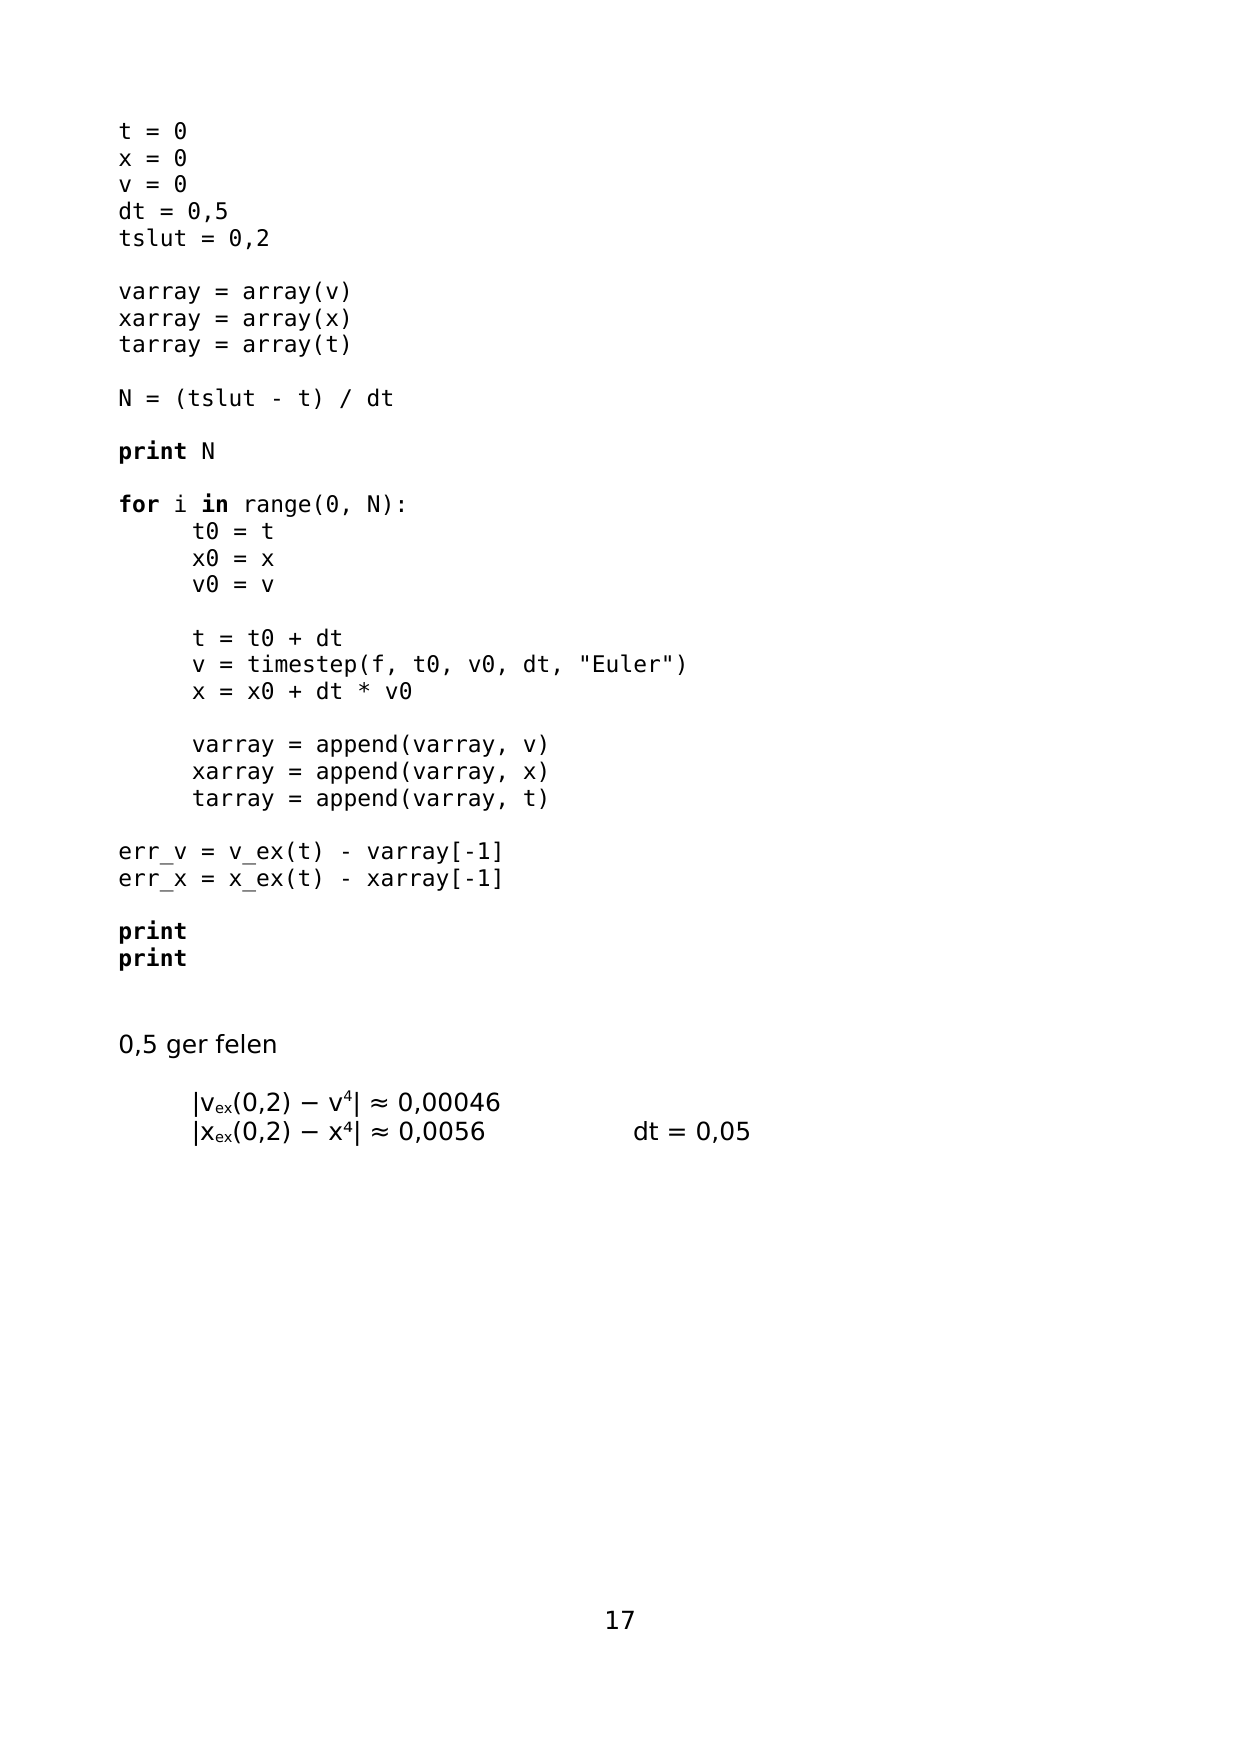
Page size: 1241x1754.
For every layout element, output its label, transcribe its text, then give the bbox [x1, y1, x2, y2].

text t0 = t [118, 518, 1122, 545]
text err_v = v_ex(t) - varray[-1] [118, 838, 1122, 865]
text print [118, 918, 1122, 945]
text varray = append(varray, v) [118, 731, 1122, 758]
text xarray = append(varray, x) [118, 758, 1122, 785]
text for i in range(0, N): [118, 491, 1122, 518]
text v = timestep(f, t0, v0, dt, "Euler") [118, 651, 1122, 678]
text x = x0 + dt * v0 [118, 678, 1122, 705]
text v0 = v [118, 571, 1122, 598]
text tslut = 0,2 [118, 225, 1122, 251]
text varray = array(v) [118, 278, 1122, 305]
text xarray = array(x) [118, 305, 1122, 331]
text x0 = x [118, 545, 1122, 571]
text print [118, 945, 1122, 971]
text tarray = append(varray, t) [118, 785, 1122, 811]
text dt = 0,5 [118, 198, 1122, 225]
text err_x = x_ex(t) - xarray[-1] [118, 865, 1122, 891]
text print N [118, 438, 1122, 465]
text t = t0 + dt [118, 625, 1122, 651]
text x = 0 [118, 145, 1122, 171]
text |xex(0,2) − x⁴| ≈ 0,0056 dt = 0,05 [118, 1117, 1122, 1146]
text N = (tslut - t) / dt [118, 385, 1122, 411]
text v = 0 [118, 171, 1122, 198]
text |vex(0,2) − v4| ≈ 0,00046 [118, 1088, 1122, 1117]
text 0,5 ger felen [118, 1030, 1122, 1059]
text tarray = array(t) [118, 331, 1122, 358]
text t = 0 [118, 118, 1122, 145]
